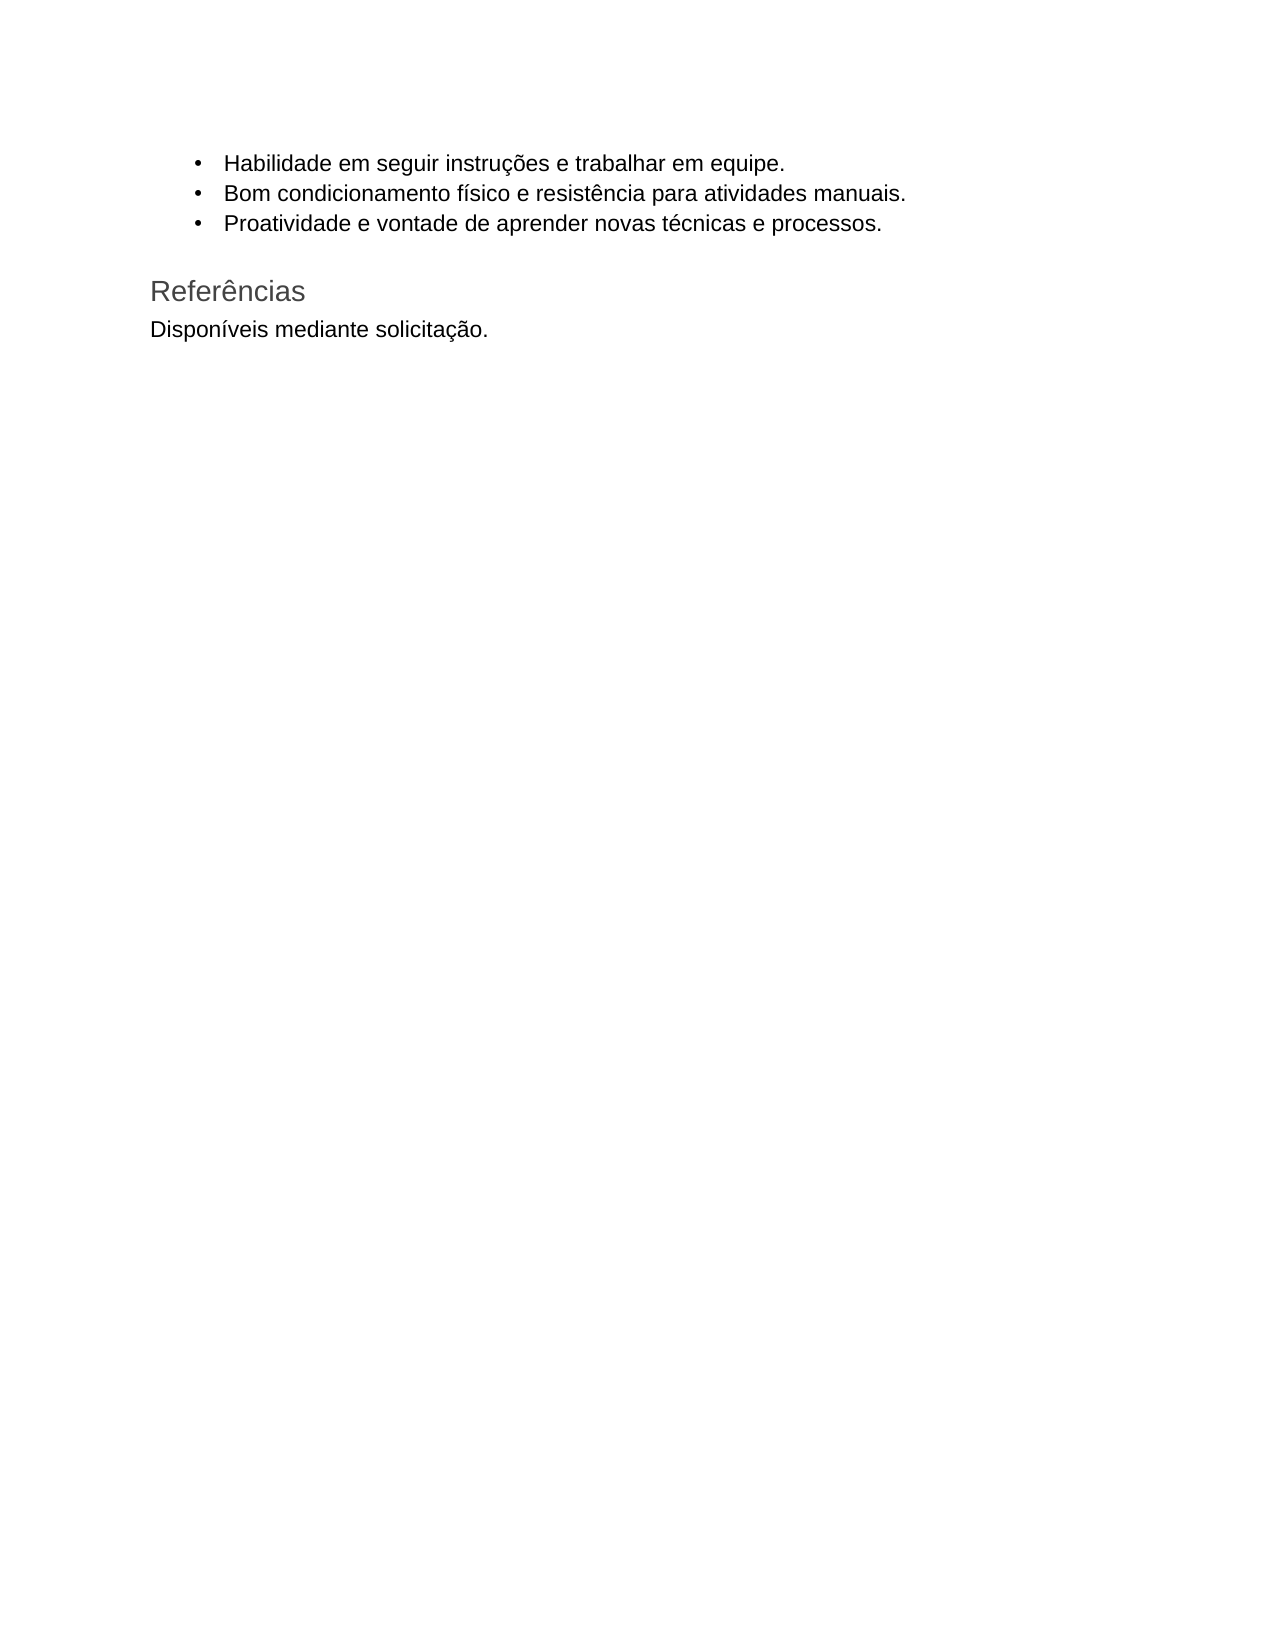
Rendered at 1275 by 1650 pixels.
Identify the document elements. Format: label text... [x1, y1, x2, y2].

list Habilidade em seguir instruções e trabalhar em equipe. [194, 150, 1125, 176]
list Bom condicionamento físico e resistência para atividades manuais. [194, 180, 1125, 207]
text Disponíveis mediante solicitação. [150, 316, 1125, 342]
list Proatividade e vontade de aprender novas técnicas e processos. [194, 210, 1125, 237]
subtitle Referências [150, 274, 1125, 307]
